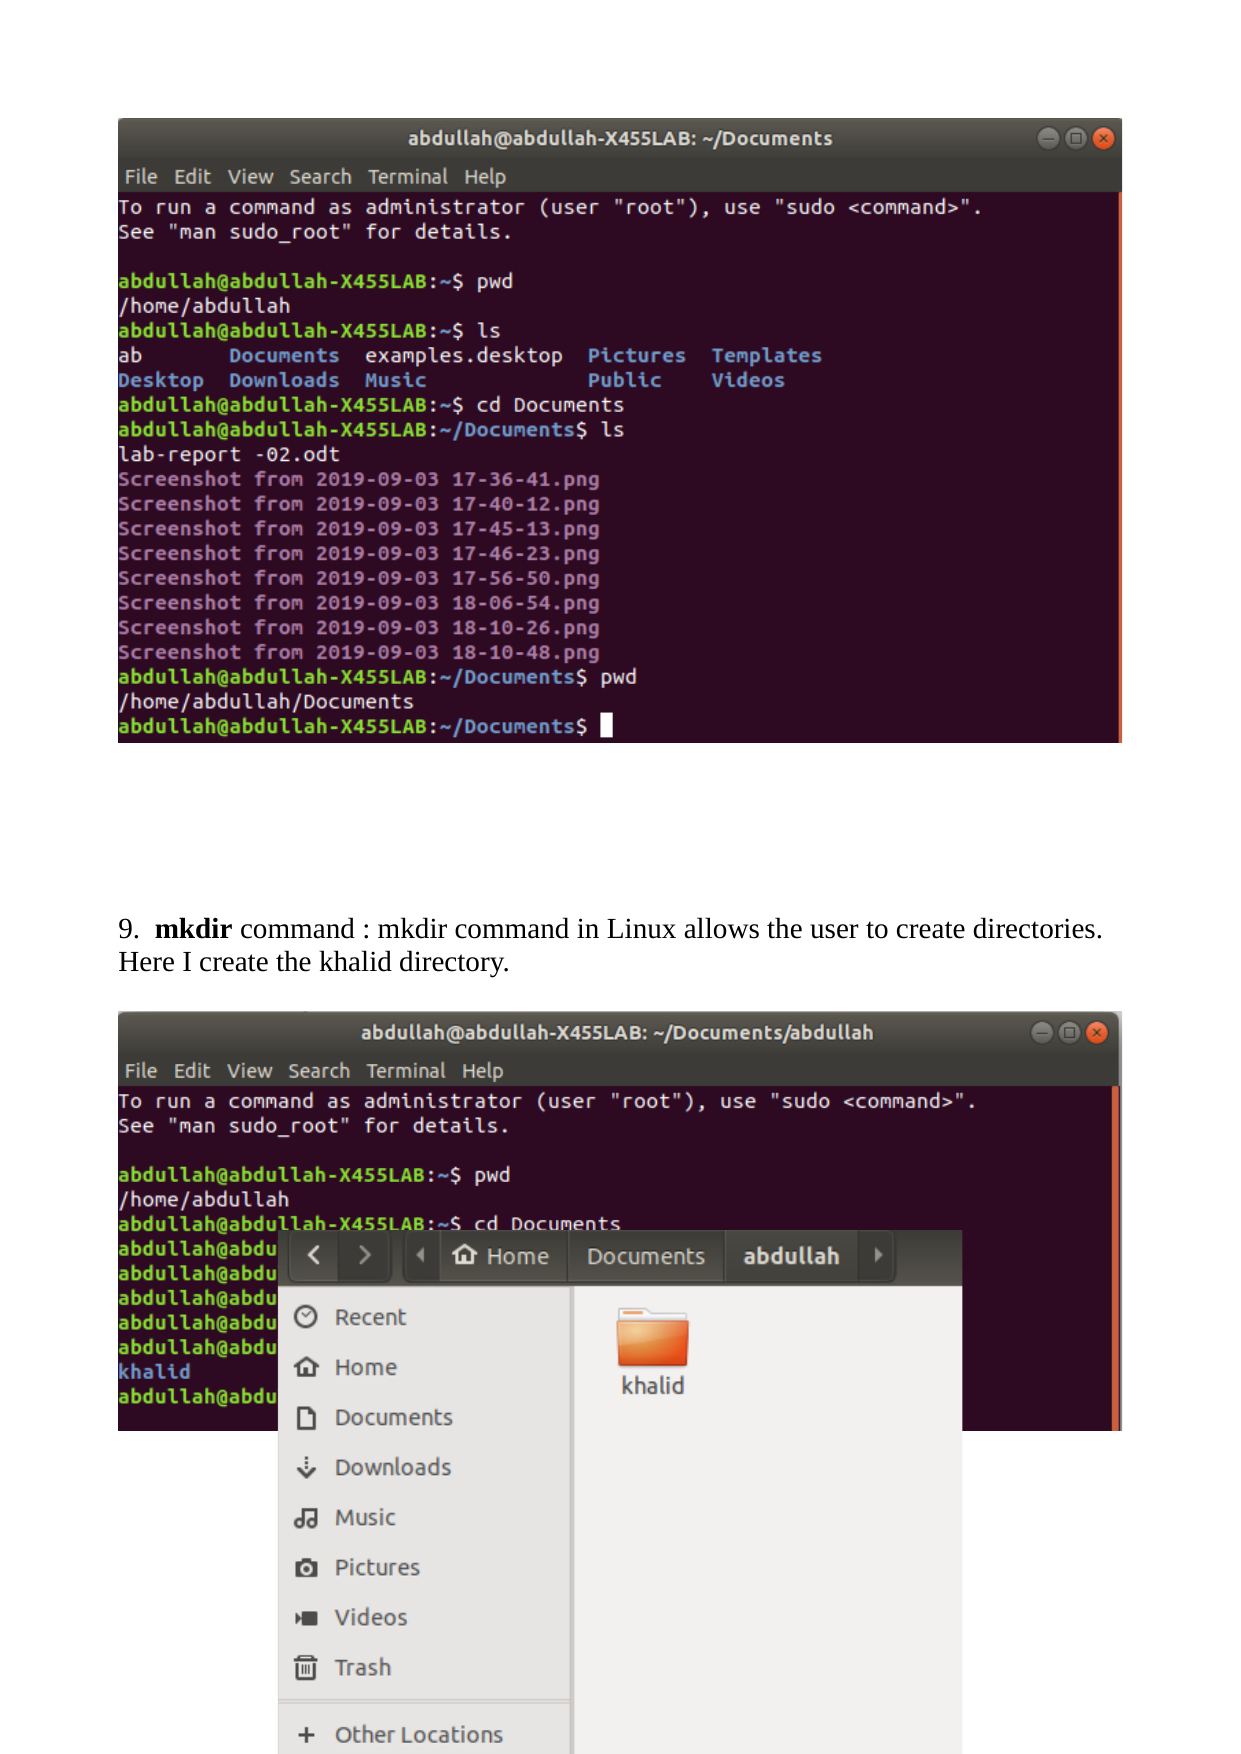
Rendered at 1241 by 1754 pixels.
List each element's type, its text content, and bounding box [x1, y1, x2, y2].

text 9. mkdir command : mkdir command in Linux allows the user to create directories. Here I create the khalid directory. [118, 911, 1122, 978]
picture [118, 1011, 1123, 1754]
picture [118, 118, 1123, 743]
